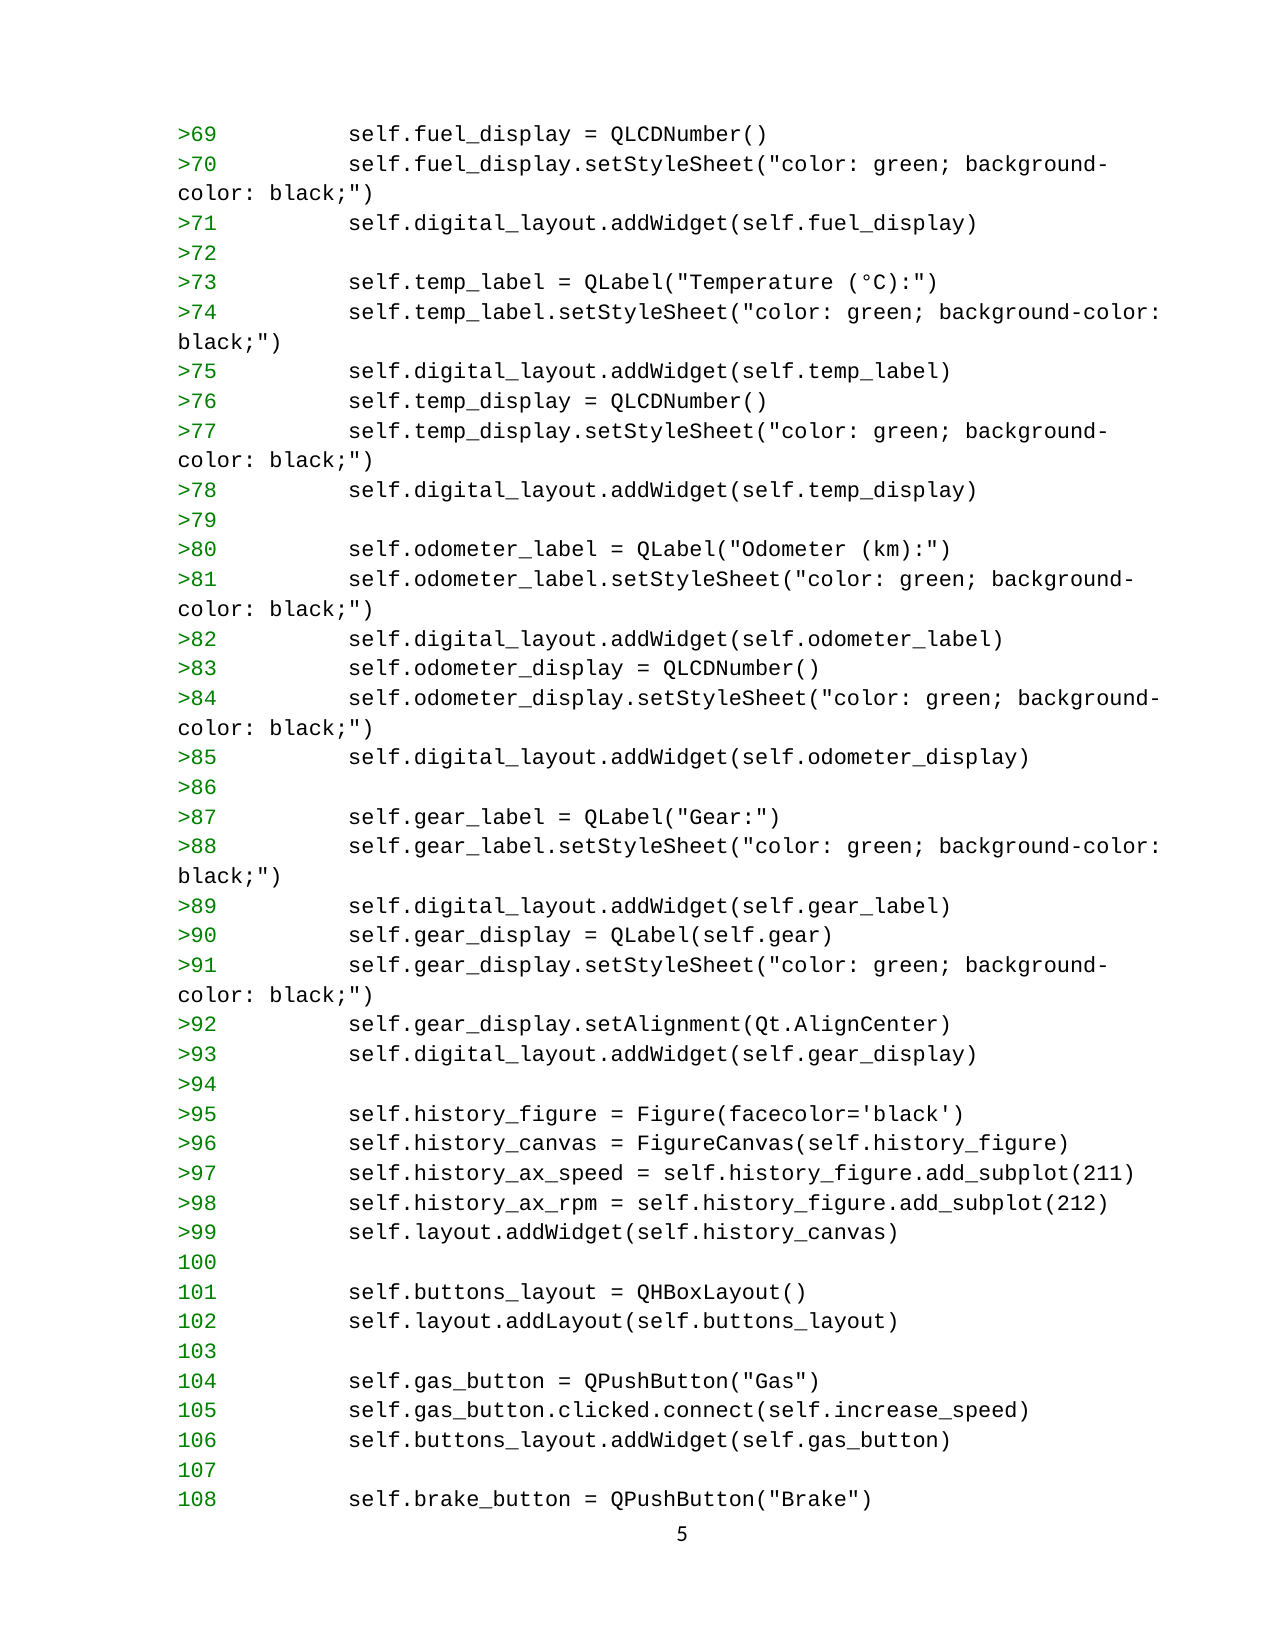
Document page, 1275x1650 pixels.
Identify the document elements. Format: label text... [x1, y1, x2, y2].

text >82 self.digital_layout.addWidget(self.odometer_label) [177, 623, 1186, 652]
text >78 self.digital_layout.addWidget(self.temp_display) [177, 474, 1186, 504]
text 108 self.brake_button = QPushButton("Brake") [177, 1484, 1186, 1513]
text >93 self.digital_layout.addWidget(self.gear_display) [177, 1038, 1186, 1068]
text >80 self.odometer_label = QLabel("Odometer (km):") [177, 534, 1186, 563]
text >86 [177, 771, 1186, 801]
text >87 self.gear_label = QLabel("Gear:") [177, 801, 1186, 831]
text 101 self.buttons_layout = QHBoxLayout() [177, 1276, 1186, 1306]
text >98 self.history_ax_rpm = self.history_figure.add_subplot(212) [177, 1187, 1186, 1217]
text >90 self.gear_display = QLabel(self.gear) [177, 920, 1186, 949]
text >91 self.gear_display.setStyleSheet("color: green; background-color: black;") [177, 949, 1186, 1009]
text >75 self.digital_layout.addWidget(self.temp_label) [177, 356, 1186, 385]
text >69 self.fuel_display = QLCDNumber() [177, 118, 1186, 148]
text >79 [177, 504, 1186, 534]
text >96 self.history_canvas = FigureCanvas(self.history_figure) [177, 1127, 1186, 1157]
text 100 [177, 1246, 1186, 1276]
text >99 self.layout.addWidget(self.history_canvas) [177, 1217, 1186, 1246]
text >89 self.digital_layout.addWidget(self.gear_label) [177, 890, 1186, 920]
text 106 self.buttons_layout.addWidget(self.gas_button) [177, 1424, 1186, 1454]
text >97 self.history_ax_speed = self.history_figure.add_subplot(211) [177, 1157, 1186, 1187]
text >73 self.temp_label = QLabel("Temperature (°C):") [177, 267, 1186, 296]
text >84 self.odometer_display.setStyleSheet("color: green; background-color: black;") [177, 682, 1186, 742]
text >81 self.odometer_label.setStyleSheet("color: green; background-color: black;") [177, 563, 1186, 623]
text >72 [177, 237, 1186, 267]
text 103 [177, 1335, 1186, 1365]
text >70 self.fuel_display.setStyleSheet("color: green; background-color: black;") [177, 148, 1186, 207]
text 104 self.gas_button = QPushButton("Gas") [177, 1365, 1186, 1395]
text 105 self.gas_button.clicked.connect(self.increase_speed) [177, 1395, 1186, 1424]
text >94 [177, 1068, 1186, 1098]
text >76 self.temp_display = QLCDNumber() [177, 385, 1186, 415]
text 102 self.layout.addLayout(self.buttons_layout) [177, 1306, 1186, 1335]
text >74 self.temp_label.setStyleSheet("color: green; background-color: black;") [177, 296, 1186, 356]
text >77 self.temp_display.setStyleSheet("color: green; background-color: black;") [177, 415, 1186, 474]
text >85 self.digital_layout.addWidget(self.odometer_display) [177, 742, 1186, 771]
text 107 [177, 1454, 1186, 1484]
text >95 self.history_figure = Figure(facecolor='black') [177, 1098, 1186, 1127]
text >92 self.gear_display.setAlignment(Qt.AlignCenter) [177, 1009, 1186, 1038]
text >71 self.digital_layout.addWidget(self.fuel_display) [177, 207, 1186, 237]
text >83 self.odometer_display = QLCDNumber() [177, 652, 1186, 682]
text >88 self.gear_label.setStyleSheet("color: green; background-color: black;") [177, 831, 1186, 890]
